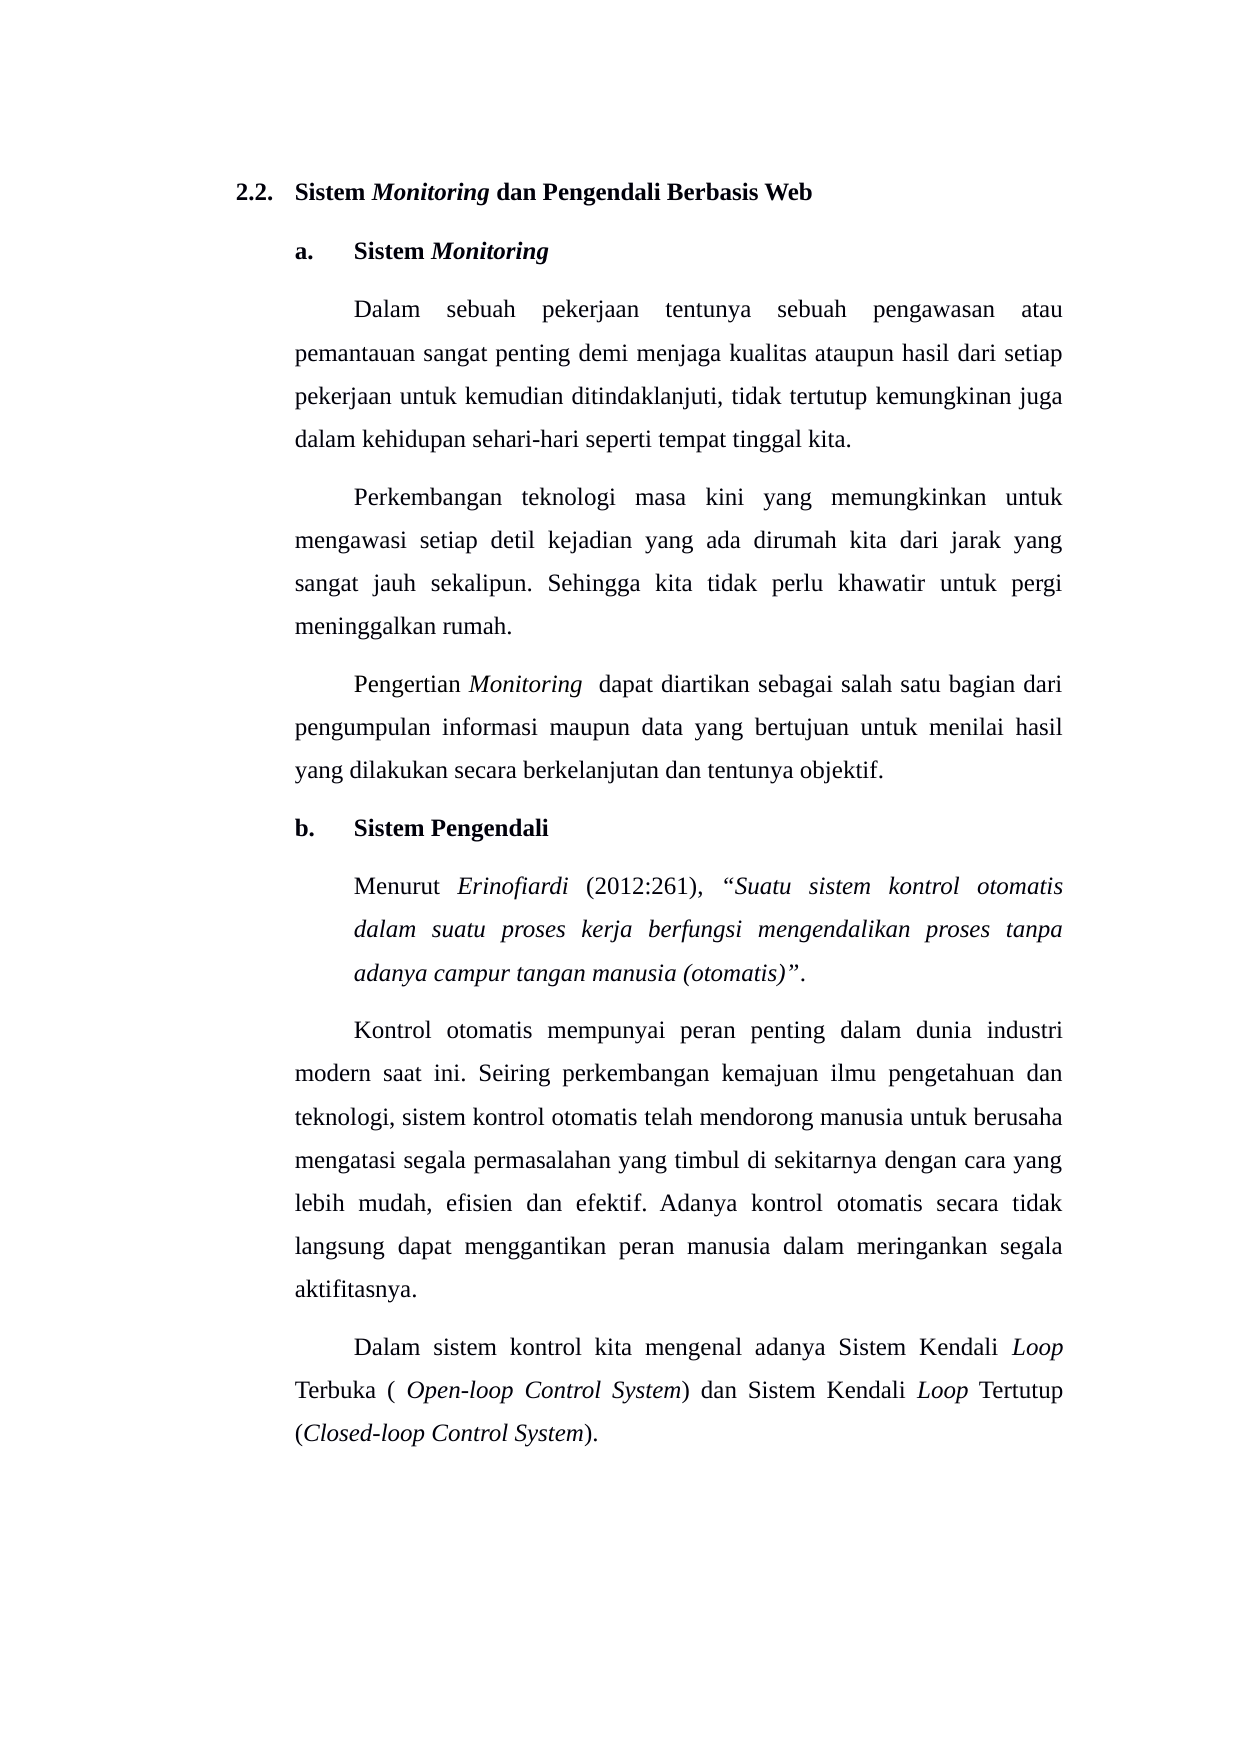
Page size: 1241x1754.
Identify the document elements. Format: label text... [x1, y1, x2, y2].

text Perkembangan teknologi masa kini yang memungkinkan untuk mengawasi setiap detil kejadian yang ada dirumah kita dari jarak yang sangat jauh sekalipun. Sehingga kita tidak perlu khawatir untuk pergi meninggalkan rumah. [294, 482, 1063, 640]
subtitle Sistem Monitoring [294, 236, 1063, 264]
subtitle Sistem Pengendali [294, 813, 1063, 841]
text Dalam sistem kontrol kita mengenal adanya Sistem Kendali Loop Terbuka ( Open-loop Control System) dan Sistem Kendali Loop Tertutup (Closed-loop Control System). [294, 1332, 1063, 1447]
subtitle Sistem Monitoring dan Pengendali Berbasis Web [236, 177, 1063, 206]
text Menurut Erinofiardi (2012:261), “Suatu sistem kontrol otomatis dalam suatu proses kerja berfungsi mengendalikan proses tanpa adanya campur tangan manusia (otomatis)”. [354, 871, 1063, 986]
text Pengertian Monitoring dapat diartikan sebagai salah satu bagian dari pengumpulan informasi maupun data yang bertujuan untuk menilai hasil yang dilakukan secara berkelanjutan dan tentunya objektif. [294, 669, 1063, 784]
text Dalam sebuah pekerjaan tentunya sebuah pengawasan atau pemantauan sangat penting demi menjaga kualitas ataupun hasil dari setiap pekerjaan untuk kemudian ditindaklanjuti, tidak tertutup kemungkinan juga dalam kehidupan sehari-hari seperti tempat tinggal kita. [294, 294, 1063, 453]
text Kontrol otomatis mempunyai peran penting dalam dunia industri modern saat ini. Seiring perkembangan kemajuan ilmu pengetahuan dan teknologi, sistem kontrol otomatis telah mendorong manusia untuk berusaha mengatasi segala permasalahan yang timbul di sekitarnya dengan cara yang lebih mudah, efisien dan efektif. Adanya kontrol otomatis secara tidak langsung dapat menggantikan peran manusia dalam meringankan segala aktifitasnya. [294, 1015, 1063, 1303]
